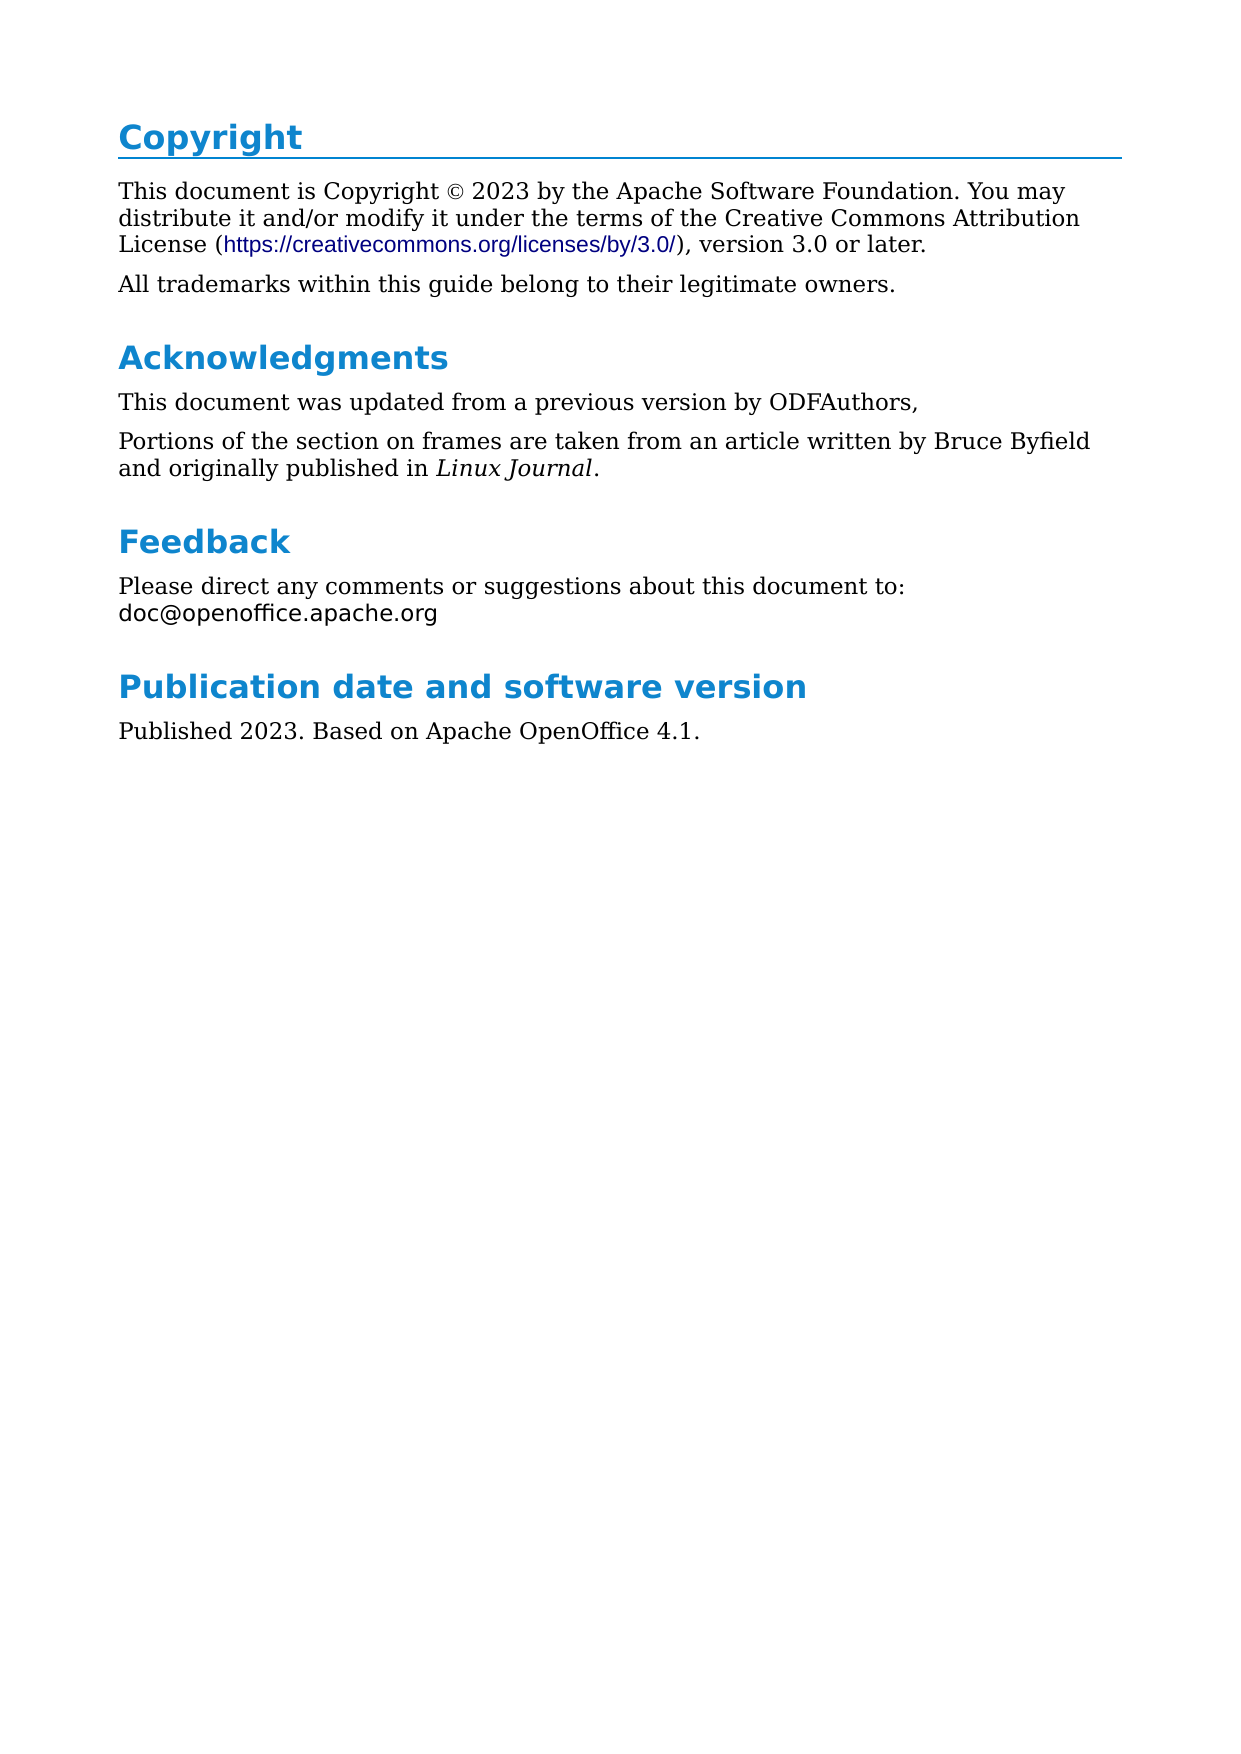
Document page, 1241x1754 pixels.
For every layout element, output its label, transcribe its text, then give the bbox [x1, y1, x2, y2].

text Published 2023. Based on Apache OpenOffice 4.1. [118, 718, 1122, 745]
text Publication date and software version [118, 669, 1122, 706]
subtitle Copyright [118, 118, 1122, 157]
text Portions of the section on frames are taken from an article written by Bruce Byfield and originally published in Linux Journal. [118, 428, 1122, 482]
text Feedback [118, 524, 1122, 561]
text Please direct any comments or suggestions about this document to: doc@openoffice.apache.org [118, 573, 1122, 627]
text This document is Copyright © 2023 by the Apache Software Foundation. You may distribute it and/or modify it under the terms of the Creative Commons Attribution License (https://creativecommons.org/licenses/by/3.0/), version 3.0 or later. [118, 178, 1122, 258]
text Acknowledgments [118, 339, 1122, 377]
text This document was updated from a previous version by ODFAuthors, [118, 389, 1122, 416]
text All trademarks within this guide belong to their legitimate owners. [118, 271, 1122, 297]
